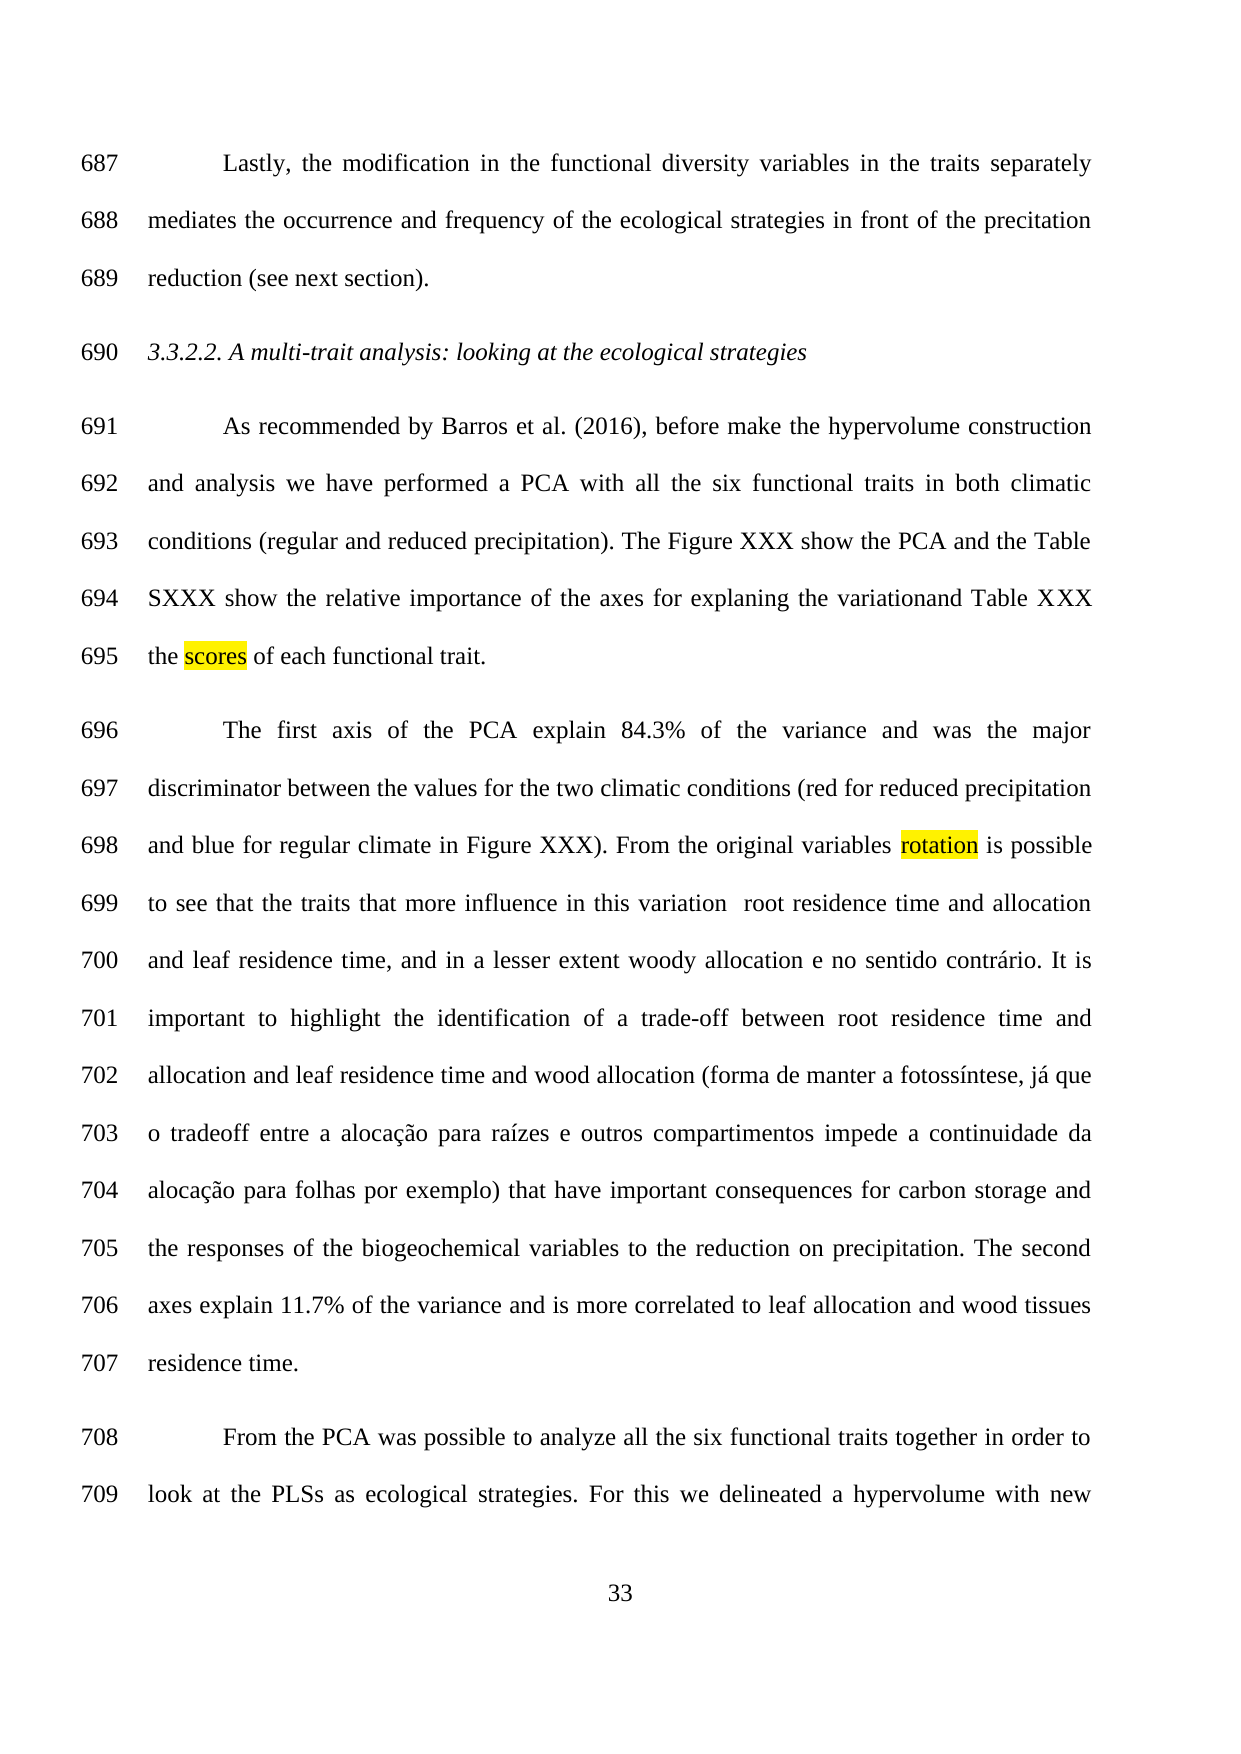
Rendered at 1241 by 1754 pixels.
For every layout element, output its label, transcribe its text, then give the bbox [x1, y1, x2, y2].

text Lastly, the modification in the functional diversity variables in the traits separately mediates the occurrence and frequency of the ecological strategies in front of the precitation reduction (see next section). [148, 148, 1093, 291]
text The first axis of the PCA explain 84.3% of the variance and was the major discriminator between the values for the two climatic conditions (red for reduced precipitation and blue for regular climate in Figure XXX). From the original variables rotation is possible to see that the traits that more influence in this variation root residence time and allocation and leaf residence time, and in a lesser extent woody allocation e no sentido contrário. It is important to highlight the identification of a trade-off between root residence time and allocation and leaf residence time and wood allocation (forma de manter a fotossíntese, já que o tradeoff entre a alocação para raízes e outros compartimentos impede a continuidade da alocação para folhas por exemplo) that have important consequences for carbon storage and the responses of the biogeochemical variables to the reduction on precipitation. The second axes explain 11.7% of the variance and is more correlated to leaf allocation and wood tissues residence time. [148, 715, 1093, 1376]
text 3.3.2.2. A multi-trait analysis: looking at the ecological strategies [148, 337, 1093, 366]
text From the PCA was possible to analyze all the six functional traits together in order to look at the PLSs as ecological strategies. For this we delineated a hypervolume with new [148, 1422, 1093, 1508]
text As recommended by Barros et al. (2016), before make the hypervolume construction and analysis we have performed a PCA with all the six functional traits in both climatic conditions (regular and reduced precipitation). The Figure XXX show the PCA and the Table SXXX show the relative importance of the axes for explaning the variationand Table XXX the scores of each functional trait. [148, 411, 1093, 670]
